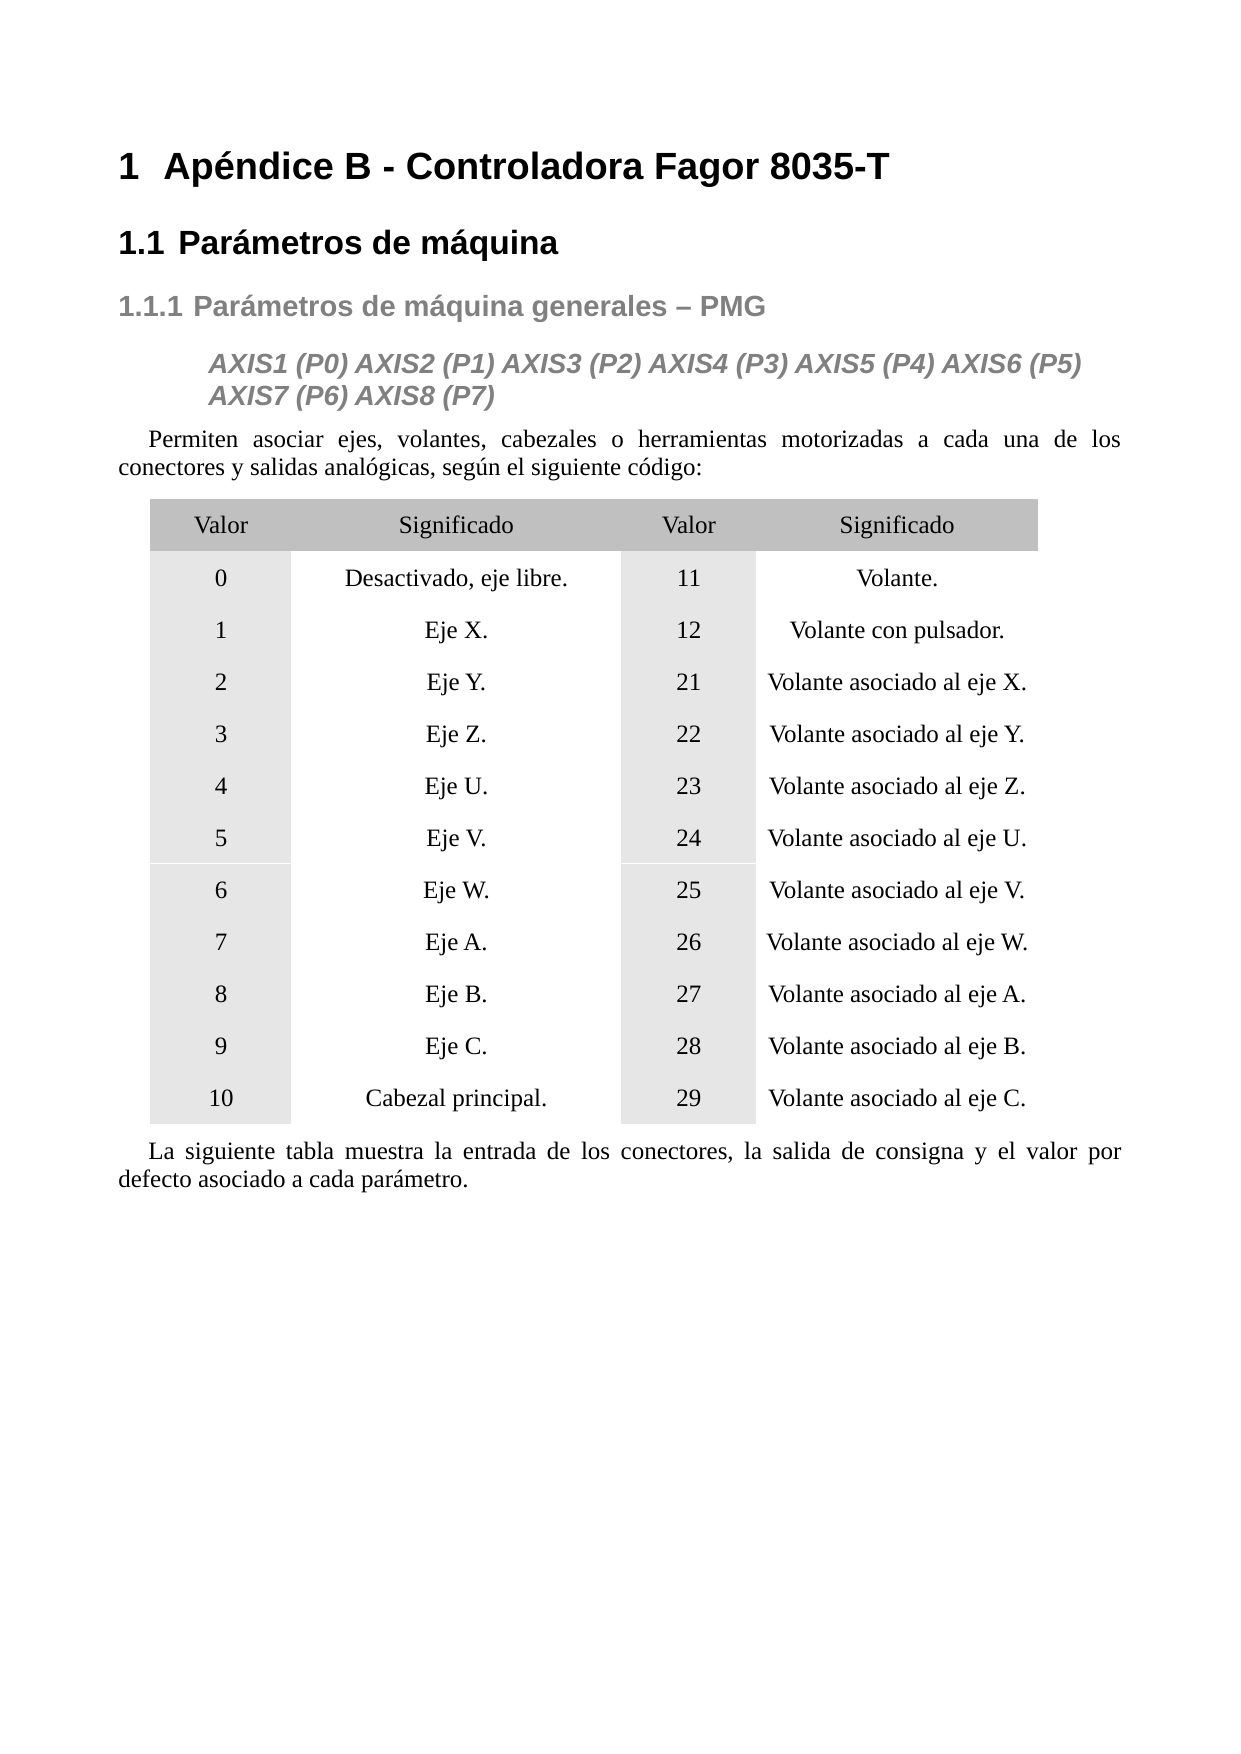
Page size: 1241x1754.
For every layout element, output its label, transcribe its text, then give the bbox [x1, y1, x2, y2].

table_cell 29 [621, 1072, 756, 1124]
table_cell Eje A. [291, 916, 621, 968]
table_cell Volante asociado al eje Y. [756, 707, 1038, 759]
table_cell 3 [150, 707, 291, 759]
table_cell Eje W. [291, 864, 621, 916]
table_cell 7 [150, 916, 291, 968]
table_cell 22 [621, 707, 756, 759]
table_cell Volante asociado al eje V. [756, 864, 1038, 916]
subtitle Parámetros de máquina [118, 223, 1122, 262]
table_cell Eje C. [291, 1020, 621, 1072]
table_cell 28 [621, 1020, 756, 1072]
table_cell Volante con pulsador. [756, 603, 1038, 655]
table_cell 0 [150, 551, 291, 603]
table_header Significado [756, 499, 1038, 551]
table_cell Eje Y. [291, 655, 621, 707]
table_cell 6 [150, 864, 291, 916]
table_cell Eje Z. [291, 707, 621, 759]
table_cell 5 [150, 811, 291, 863]
table_cell 8 [150, 968, 291, 1020]
table_cell 24 [621, 811, 756, 863]
table_cell Cabezal principal. [291, 1072, 621, 1124]
table_cell 26 [621, 916, 756, 968]
table_cell 2 [150, 655, 291, 707]
subtitle AXIS1 (P0) AXIS2 (P1) AXIS3 (P2) AXIS4 (P3) AXIS5 (P4) AXIS6 (P5) AXIS7 (P6) AXIS8 (P7) [118, 347, 1122, 411]
table_cell 11 [621, 551, 756, 603]
text Permiten asociar ejes, volantes, cabezales o herramientas motorizadas a cada una de los conectores y salidas analógicas, según el siguiente código: [118, 424, 1122, 481]
table_cell Volante asociado al eje B. [756, 1020, 1038, 1072]
table_header Significado [291, 499, 621, 551]
table_cell Volante asociado al eje U. [756, 811, 1038, 863]
subtitle Parámetros de máquina generales – PMG [118, 289, 1122, 322]
table_cell Volante asociado al eje C. [756, 1072, 1038, 1124]
subtitle Apéndice B - Controladora Fagor 8035-T [118, 144, 1122, 187]
table_cell Volante asociado al eje Z. [756, 759, 1038, 811]
table_cell Eje X. [291, 603, 621, 655]
table_cell 21 [621, 655, 756, 707]
table_cell 9 [150, 1020, 291, 1072]
table_cell 1 [150, 603, 291, 655]
table_cell 12 [621, 603, 756, 655]
table_cell Eje U. [291, 759, 621, 811]
table_cell Desactivado, eje libre. [291, 551, 621, 603]
table_header Valor [150, 499, 291, 551]
table_cell Volante asociado al eje X. [756, 655, 1038, 707]
table_cell Eje V. [291, 811, 621, 863]
table_cell Eje B. [291, 968, 621, 1020]
table_cell 4 [150, 759, 291, 811]
text La siguiente tabla muestra la entrada de los conectores, la salida de consigna y el valor por defecto asociado a cada parámetro. [118, 1136, 1122, 1193]
table_cell Volante asociado al eje W. [756, 916, 1038, 968]
table_header Valor [621, 499, 756, 551]
table_cell 10 [150, 1072, 291, 1124]
table_cell Volante asociado al eje A. [756, 968, 1038, 1020]
table_cell 25 [621, 864, 756, 916]
table_cell Volante. [756, 551, 1038, 603]
table_cell 27 [621, 968, 756, 1020]
table_cell 23 [621, 759, 756, 811]
